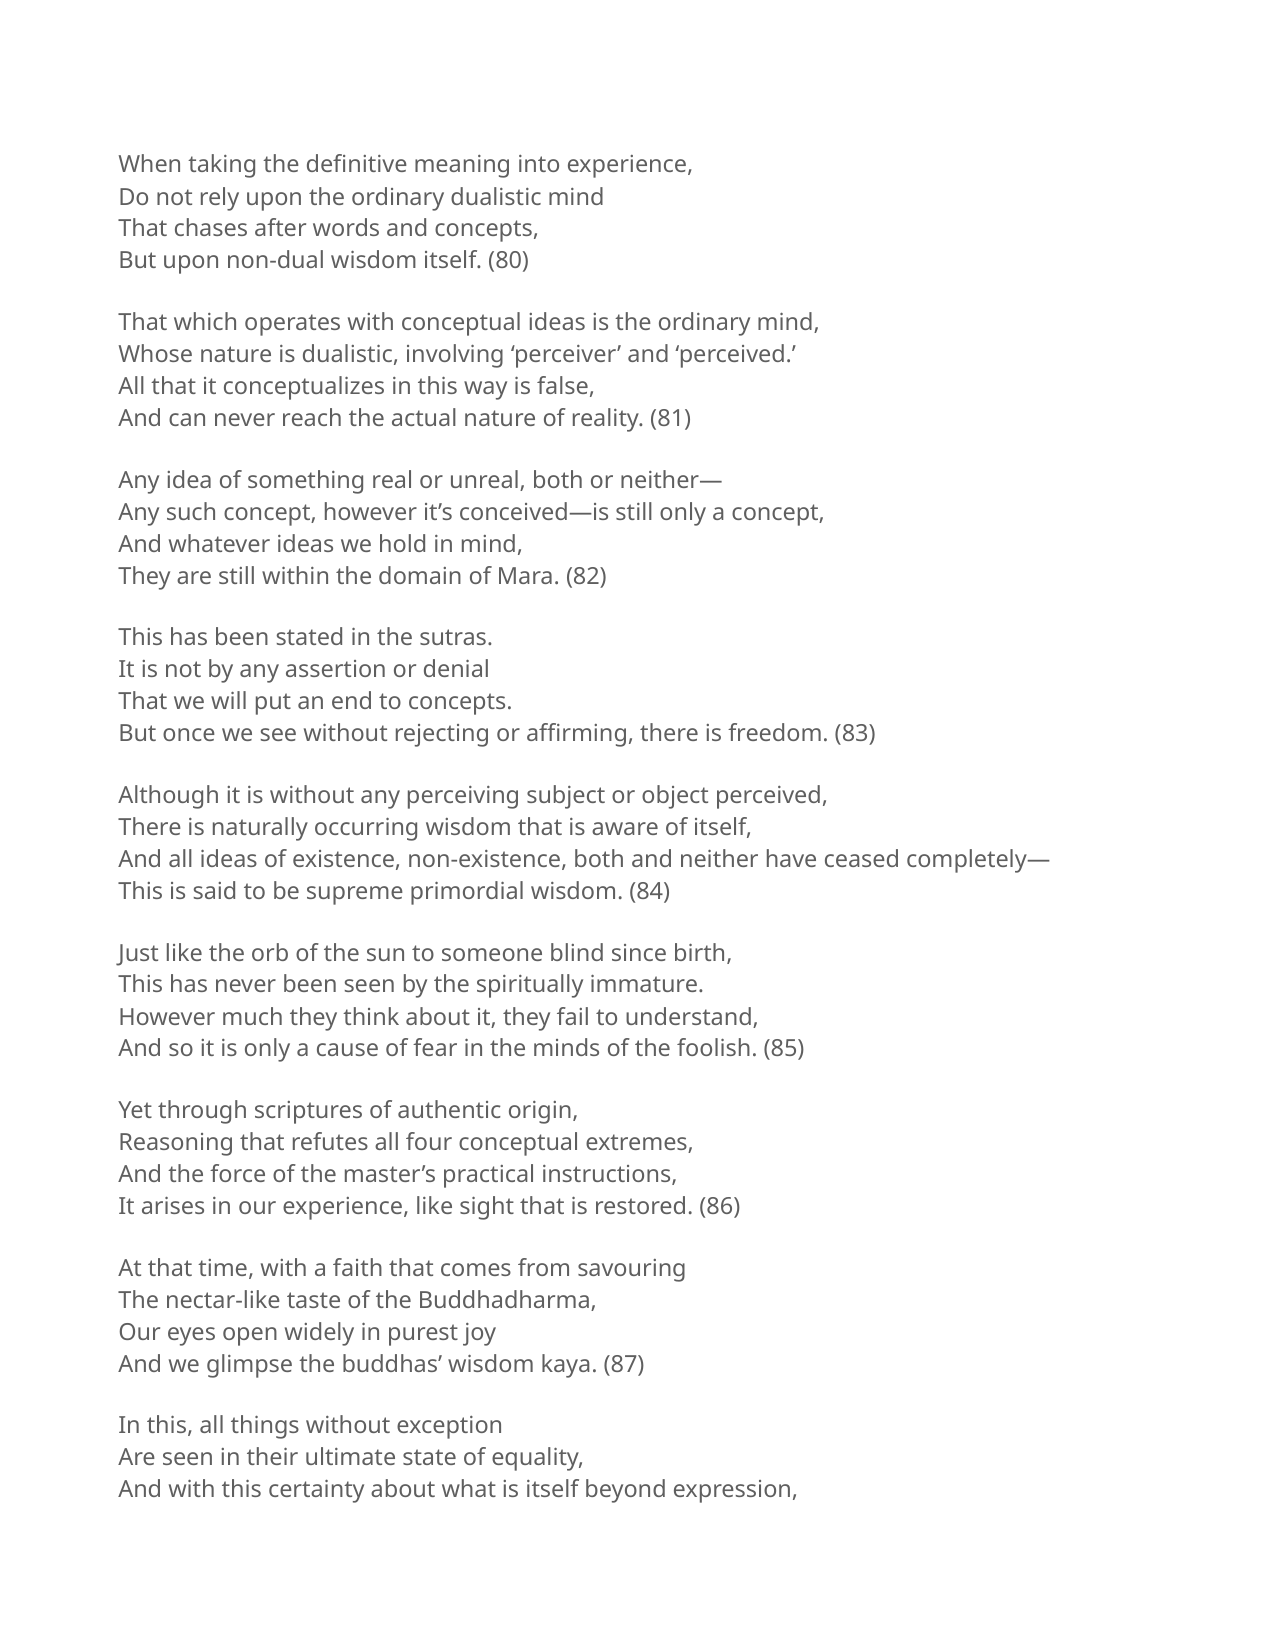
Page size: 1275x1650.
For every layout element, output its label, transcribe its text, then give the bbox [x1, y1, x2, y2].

text It arises in our experience, like sight that is restored. (86) [118, 1189, 1157, 1221]
text Any idea of something real or unreal, both or neither— [118, 463, 1157, 495]
text This has been stated in the sutras. [118, 621, 1157, 653]
text However much they think about it, they fail to understand, [118, 1000, 1157, 1032]
text Reasoning that refutes all four conceptual extremes, [118, 1125, 1157, 1157]
text And so it is only a cause of fear in the minds of the foolish. (85) [118, 1032, 1157, 1064]
text And the force of the master’s practical instructions, [118, 1157, 1157, 1189]
text And can never reach the actual nature of reality. (81) [118, 401, 1157, 433]
text The nectar-like taste of the Buddhadharma, [118, 1283, 1157, 1315]
text When taking the definitive meaning into experience, [118, 148, 1157, 180]
text Are seen in their ultimate state of equality, [118, 1441, 1157, 1473]
text They are still within the domain of Mara. (82) [118, 559, 1157, 591]
text Whose nature is dualistic, involving ‘perceiver’ and ‘perceived.’ [118, 337, 1157, 369]
text There is naturally occurring wisdom that is aware of itself, [118, 810, 1157, 842]
text This is said to be supreme primordial wisdom. (84) [118, 874, 1157, 906]
text It is not by any assertion or denial [118, 653, 1157, 684]
text That which operates with conceptual ideas is the ordinary mind, [118, 305, 1157, 337]
text And all ideas of existence, non-existence, both and neither have ceased completely— [118, 842, 1157, 874]
text But once we see without rejecting or affirming, there is freedom. (83) [118, 717, 1157, 748]
text Although it is without any perceiving subject or object perceived, [118, 778, 1157, 810]
text That chases after words and concepts, [118, 212, 1157, 244]
text Any such concept, however it’s conceived—is still only a concept, [118, 495, 1157, 527]
text Our eyes open widely in purest joy [118, 1315, 1157, 1347]
text But upon non-dual wisdom itself. (80) [118, 244, 1157, 276]
text Do not rely upon the ordinary dualistic mind [118, 180, 1157, 212]
text That we will put an end to concepts. [118, 684, 1157, 717]
text And whatever ideas we hold in mind, [118, 527, 1157, 559]
text Yet through scriptures of authentic origin, [118, 1093, 1157, 1125]
text This has never been seen by the spiritually immature. [118, 968, 1157, 1000]
text Just like the orb of the sun to someone blind since birth, [118, 936, 1157, 968]
text At that time, with a faith that comes from savouring [118, 1251, 1157, 1283]
text In this, all things without exception [118, 1409, 1157, 1441]
text All that it conceptualizes in this way is false, [118, 369, 1157, 401]
text And with this certainty about what is itself beyond expression, [118, 1473, 1157, 1504]
text And we glimpse the buddhas’ wisdom kaya. (87) [118, 1347, 1157, 1379]
